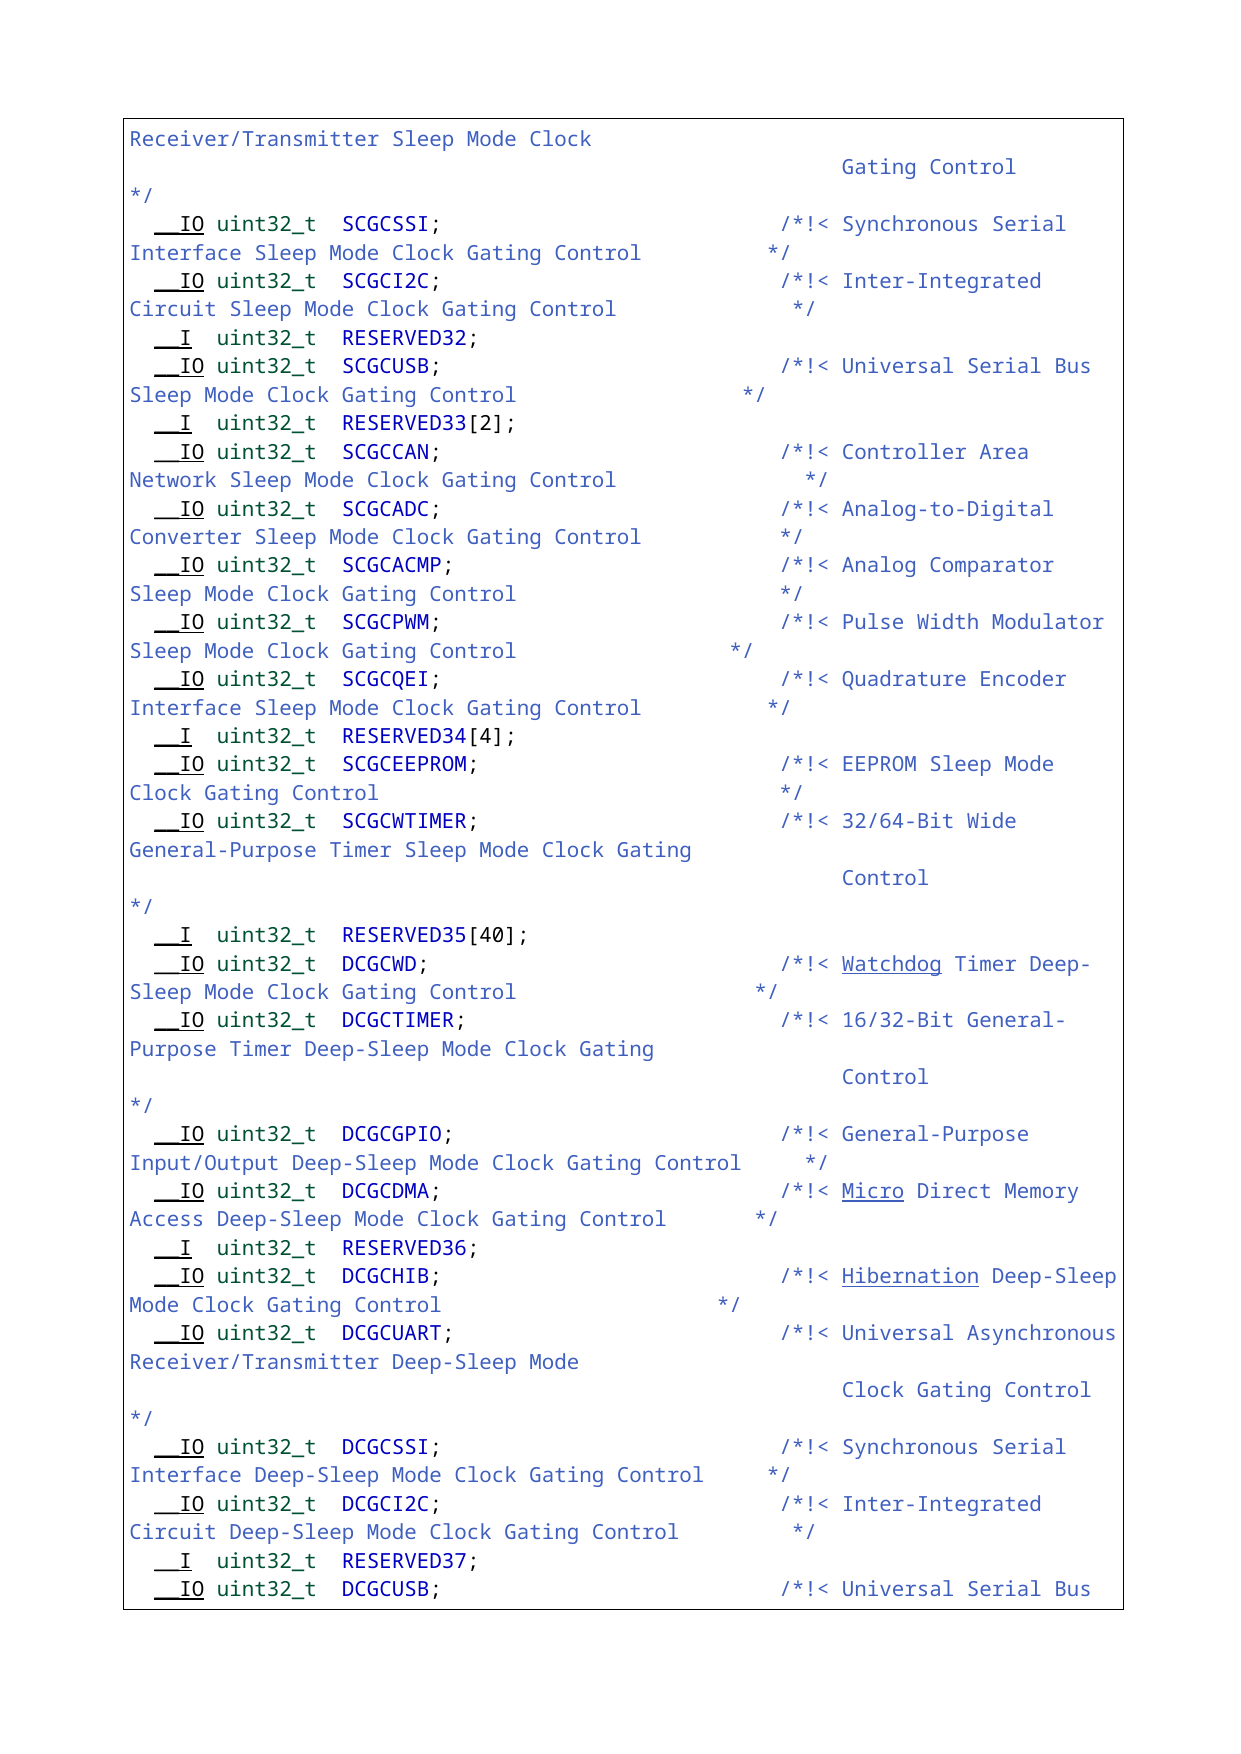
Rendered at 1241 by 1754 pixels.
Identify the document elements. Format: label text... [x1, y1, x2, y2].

table_cell Receiver/Transmitter Sleep Mode Clock Gating Control */ __IO uint32_t SCGCSSI; /*!< Synchronous Serial Interface Sleep Mode Clock Gating Control */ __IO uint32_t SCGCI2C; /*!< Inter-Integrated Circuit Sleep Mode Clock Gating Control */ __I uint32_t RESERVED32; __IO uint32_t SCGCUSB; /*!< Universal Serial Bus Sleep Mode Clock Gating Control */ __I uint32_t RESERVED33[2]; __IO uint32_t SCGCCAN; /*!< Controller Area Network Sleep Mode Clock Gating Control */ __IO uint32_t SCGCADC; /*!< Analog-to-Digital Converter Sleep Mode Clock Gating Control */ __IO uint32_t SCGCACMP; /*!< Analog Comparator Sleep Mode Clock Gating Control */ __IO uint32_t SCGCPWM; /*!< Pulse Width Modulator Sleep Mode Clock Gating Control */ __IO uint32_t SCGCQEI; /*!< Quadrature Encoder Interface Sleep Mode Clock Gating Control */ __I uint32_t RESERVED34[4]; __IO uint32_t SCGCEEPROM; /*!< EEPROM Sleep Mode Clock Gating Control */ __IO uint32_t SCGCWTIMER; /*!< 32/64-Bit Wide General-Purpose Timer Sleep Mode Clock Gating Control */ __I uint32_t RESERVED35[40]; __IO uint32_t DCGCWD; /*!< Watchdog Timer Deep-Sleep Mode Clock Gating Control */ __IO uint32_t DCGCTIMER; /*!< 16/32-Bit General-Purpose Timer Deep-Sleep Mode Clock Gating Control */ __IO uint32_t DCGCGPIO; /*!< General-Purpose Input/Output Deep-Sleep Mode Clock Gating Control */ __IO uint32_t DCGCDMA; /*!< Micro Direct Memory Access Deep-Sleep Mode Clock Gating Control */ __I uint32_t RESERVED36; __IO uint32_t DCGCHIB; /*!< Hibernation Deep-Sleep Mode Clock Gating Control */ __IO uint32_t DCGCUART; /*!< Universal Asynchronous Receiver/Transmitter Deep-Sleep Mode Clock Gating Control */ __IO uint32_t DCGCSSI; /*!< Synchronous Serial Interface Deep-Sleep Mode Clock Gating Control */ __IO uint32_t DCGCI2C; /*!< Inter-Integrated Circuit Deep-Sleep Mode Clock Gating Control */ __I uint32_t RESERVED37; __IO uint32_t DCGCUSB; /*!< Universal Serial Bus [124, 119, 1123, 1608]
